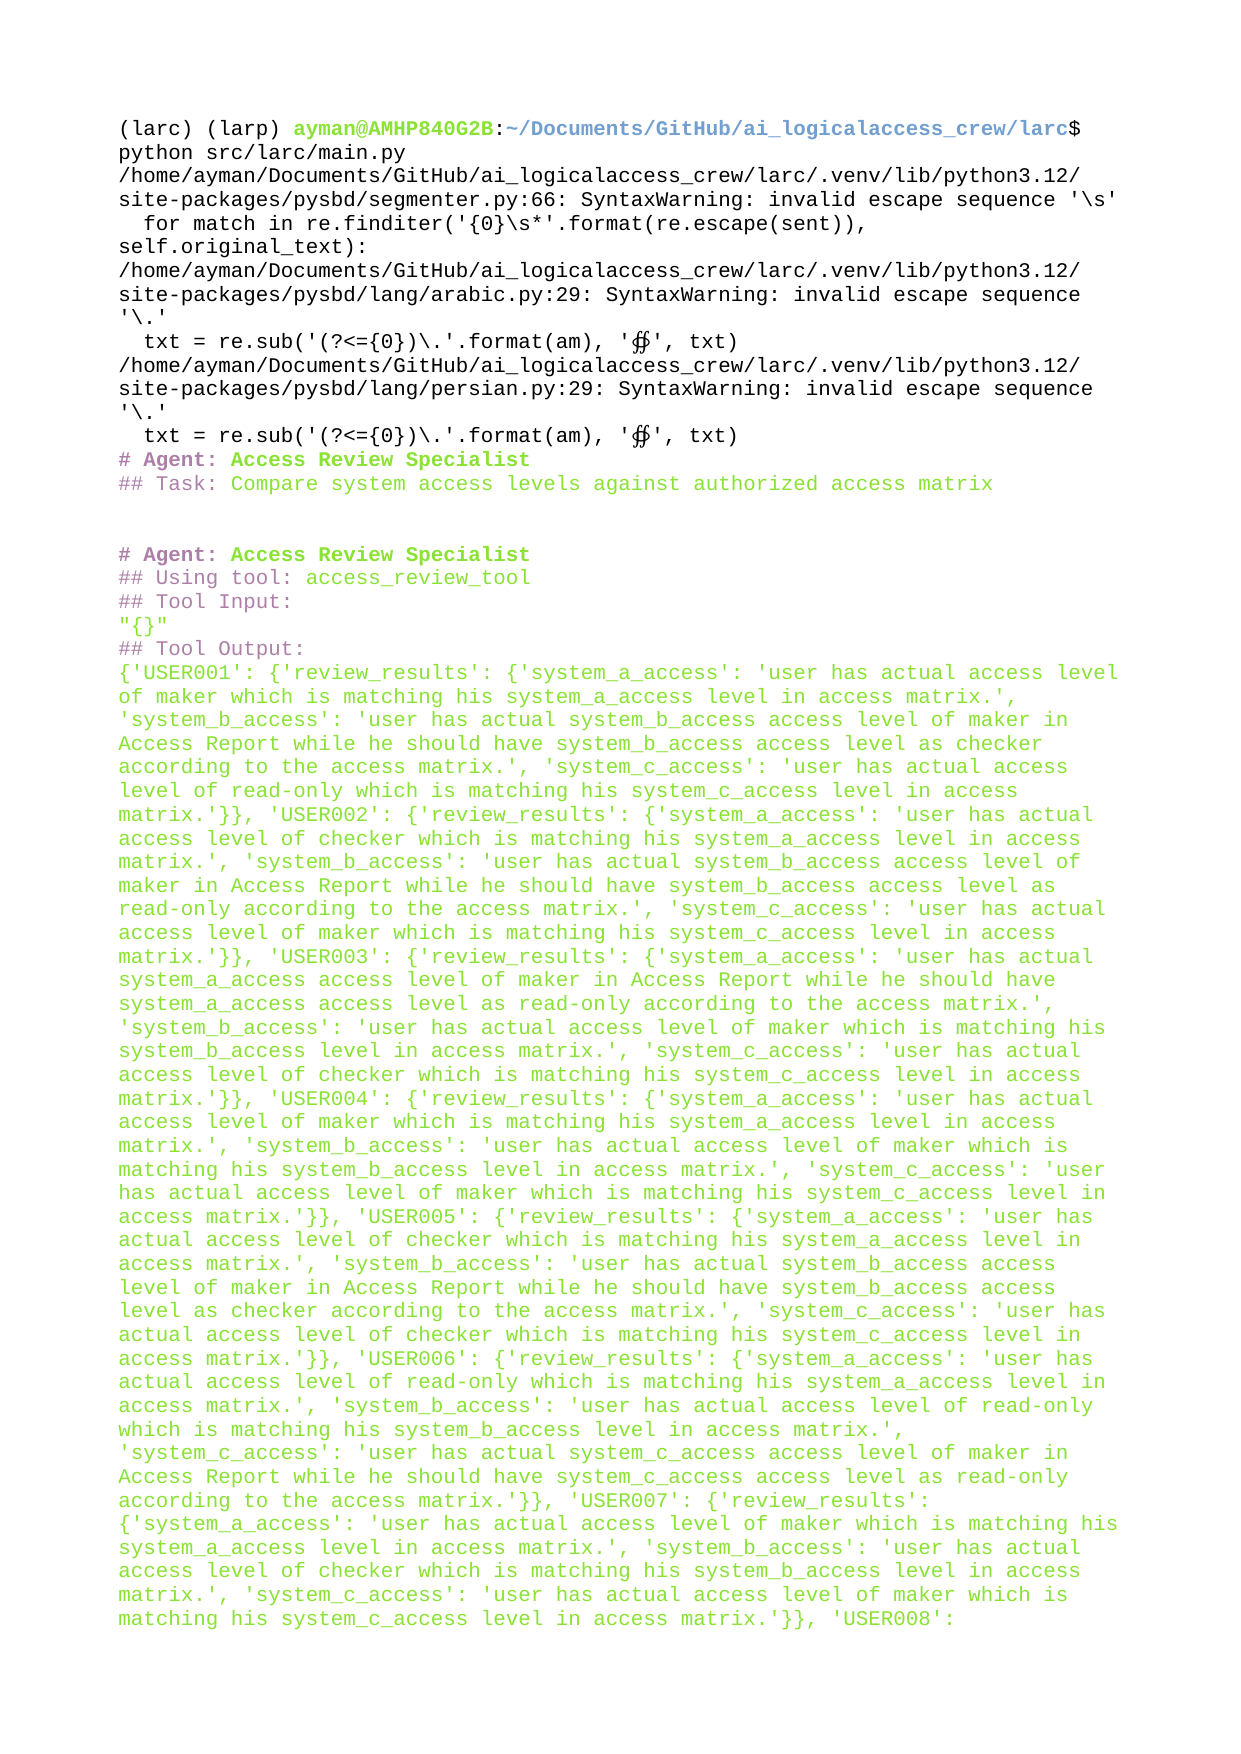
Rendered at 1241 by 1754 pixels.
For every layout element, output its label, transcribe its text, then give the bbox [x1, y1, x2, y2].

text for match in re.finditer('{0}\s*'.format(re.escape(sent)), self.original_text): [118, 213, 1122, 260]
text /home/ayman/Documents/GitHub/ai_logicalaccess_crew/larc/.venv/lib/python3.12/site-packages/pysbd/segmenter.py:66: SyntaxWarning: invalid escape sequence '\s' [118, 165, 1122, 213]
text (larc) (larp) ayman@AMHP840G2B:~/Documents/GitHub/ai_logicalaccess_crew/larc$ python src/larc/main.py [118, 118, 1122, 165]
text # Agent: Access Review Specialist [118, 544, 1122, 567]
text ## Task: Compare system access levels against authorized access matrix [118, 473, 1122, 496]
text txt = re.sub('(?<={0})\.'.format(am), '∯', txt) [118, 426, 1122, 449]
text {'USER001': {'review_results': {'system_a_access': 'user has actual access level of maker which is matching his system_a_access level in access matrix.', 'system_b_access': 'user has actual system_b_access access level of maker in Access Report while he should have system_b_access access level as checker according to the access matrix.', 'system_c_access': 'user has actual access level of read-only which is matching his system_c_access level in access matrix.'}}, 'USER002': {'review_results': {'system_a_access': 'user has actual access level of checker which is matching his system_a_access level in access matrix.', 'system_b_access': 'user has actual system_b_access access level of maker in Access Report while he should have system_b_access access level as read-only according to the access matrix.', 'system_c_access': 'user has actual access level of maker which is matching his system_c_access level in access matrix.'}}, 'USER003': {'review_results': {'system_a_access': 'user has actual system_a_access access level of maker in Access Report while he should have system_a_access access level as read-only according to the access matrix.', 'system_b_access': 'user has actual access level of maker which is matching his system_b_access level in access matrix.', 'system_c_access': 'user has actual access level of checker which is matching his system_c_access level in access matrix.'}}, 'USER004': {'review_results': {'system_a_access': 'user has actual access level of maker which is matching his system_a_access level in access matrix.', 'system_b_access': 'user has actual access level of maker which is matching his system_b_access level in access matrix.', 'system_c_access': 'user has actual access level of maker which is matching his system_c_access level in access matrix.'}}, 'USER005': {'review_results': {'system_a_access': 'user has actual access level of checker which is matching his system_a_access level in access matrix.', 'system_b_access': 'user has actual system_b_access access level of maker in Access Report while he should have system_b_access access level as checker according to the access matrix.', 'system_c_access': 'user has actual access level of checker which is matching his system_c_access level in access matrix.'}}, 'USER006': {'review_results': {'system_a_access': 'user has actual access level of read-only which is matching his system_a_access level in access matrix.', 'system_b_access': 'user has actual access level of read-only which is matching his system_b_access level in access matrix.', 'system_c_access': 'user has actual system_c_access access level of maker in Access Report while he should have system_c_access access level as read-only according to the access matrix.'}}, 'USER007': {'review_results': {'system_a_access': 'user has actual access level of maker which is matching his system_a_access level in access matrix.', 'system_b_access': 'user has actual access level of checker which is matching his system_b_access level in access matrix.', 'system_c_access': 'user has actual access level of maker which is matching his system_c_access level in access matrix.'}}, 'USER008': [118, 662, 1122, 1631]
text ## Using tool: access_review_tool [118, 567, 1122, 591]
text txt = re.sub('(?<={0})\.'.format(am), '∯', txt) [118, 331, 1122, 354]
text /home/ayman/Documents/GitHub/ai_logicalaccess_crew/larc/.venv/lib/python3.12/site-packages/pysbd/lang/arabic.py:29: SyntaxWarning: invalid escape sequence '\.' [118, 260, 1122, 331]
text "{}" [118, 615, 1122, 638]
text ## Tool Input: [118, 591, 1122, 615]
text # Agent: Access Review Specialist [118, 449, 1122, 473]
text ## Tool Output: [118, 638, 1122, 662]
text /home/ayman/Documents/GitHub/ai_logicalaccess_crew/larc/.venv/lib/python3.12/site-packages/pysbd/lang/persian.py:29: SyntaxWarning: invalid escape sequence '\.' [118, 354, 1122, 426]
